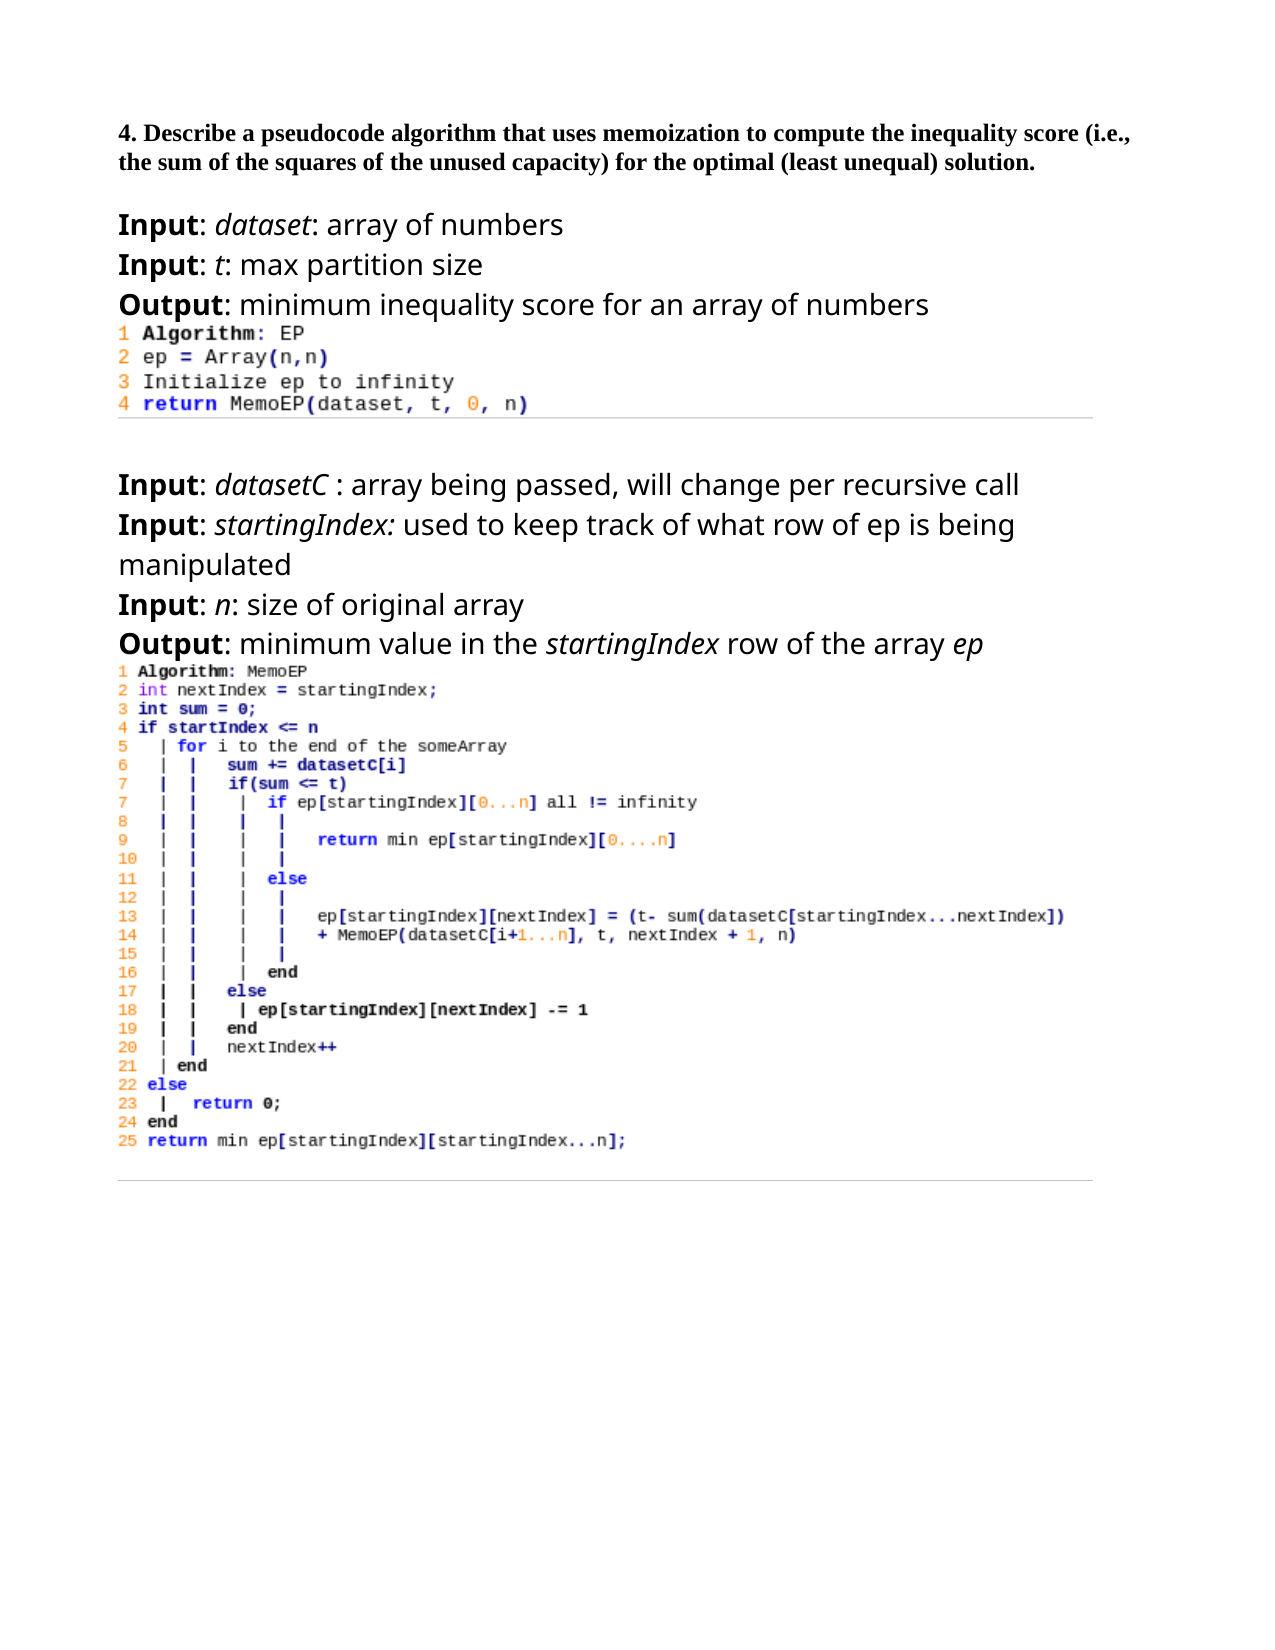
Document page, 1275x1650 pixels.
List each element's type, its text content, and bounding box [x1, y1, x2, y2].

text Input: datasetC : array being passed, will change per recursive call Input: startingIndex: used to keep track of what row of ep is being manipulated Input: n: size of original array Output: minimum value in the startingIndex row of the array ep [118, 465, 1157, 663]
text 4. Describe a pseudocode algorithm that uses memoization to compute the inequality score (i.e., the sum of the squares of the unused capacity) for the optimal (least unequal) solution. [118, 118, 1157, 176]
text Input: dataset: array of numbers Input: t: max partition size Output: minimum inequality score for an array of numbers [118, 204, 1157, 323]
